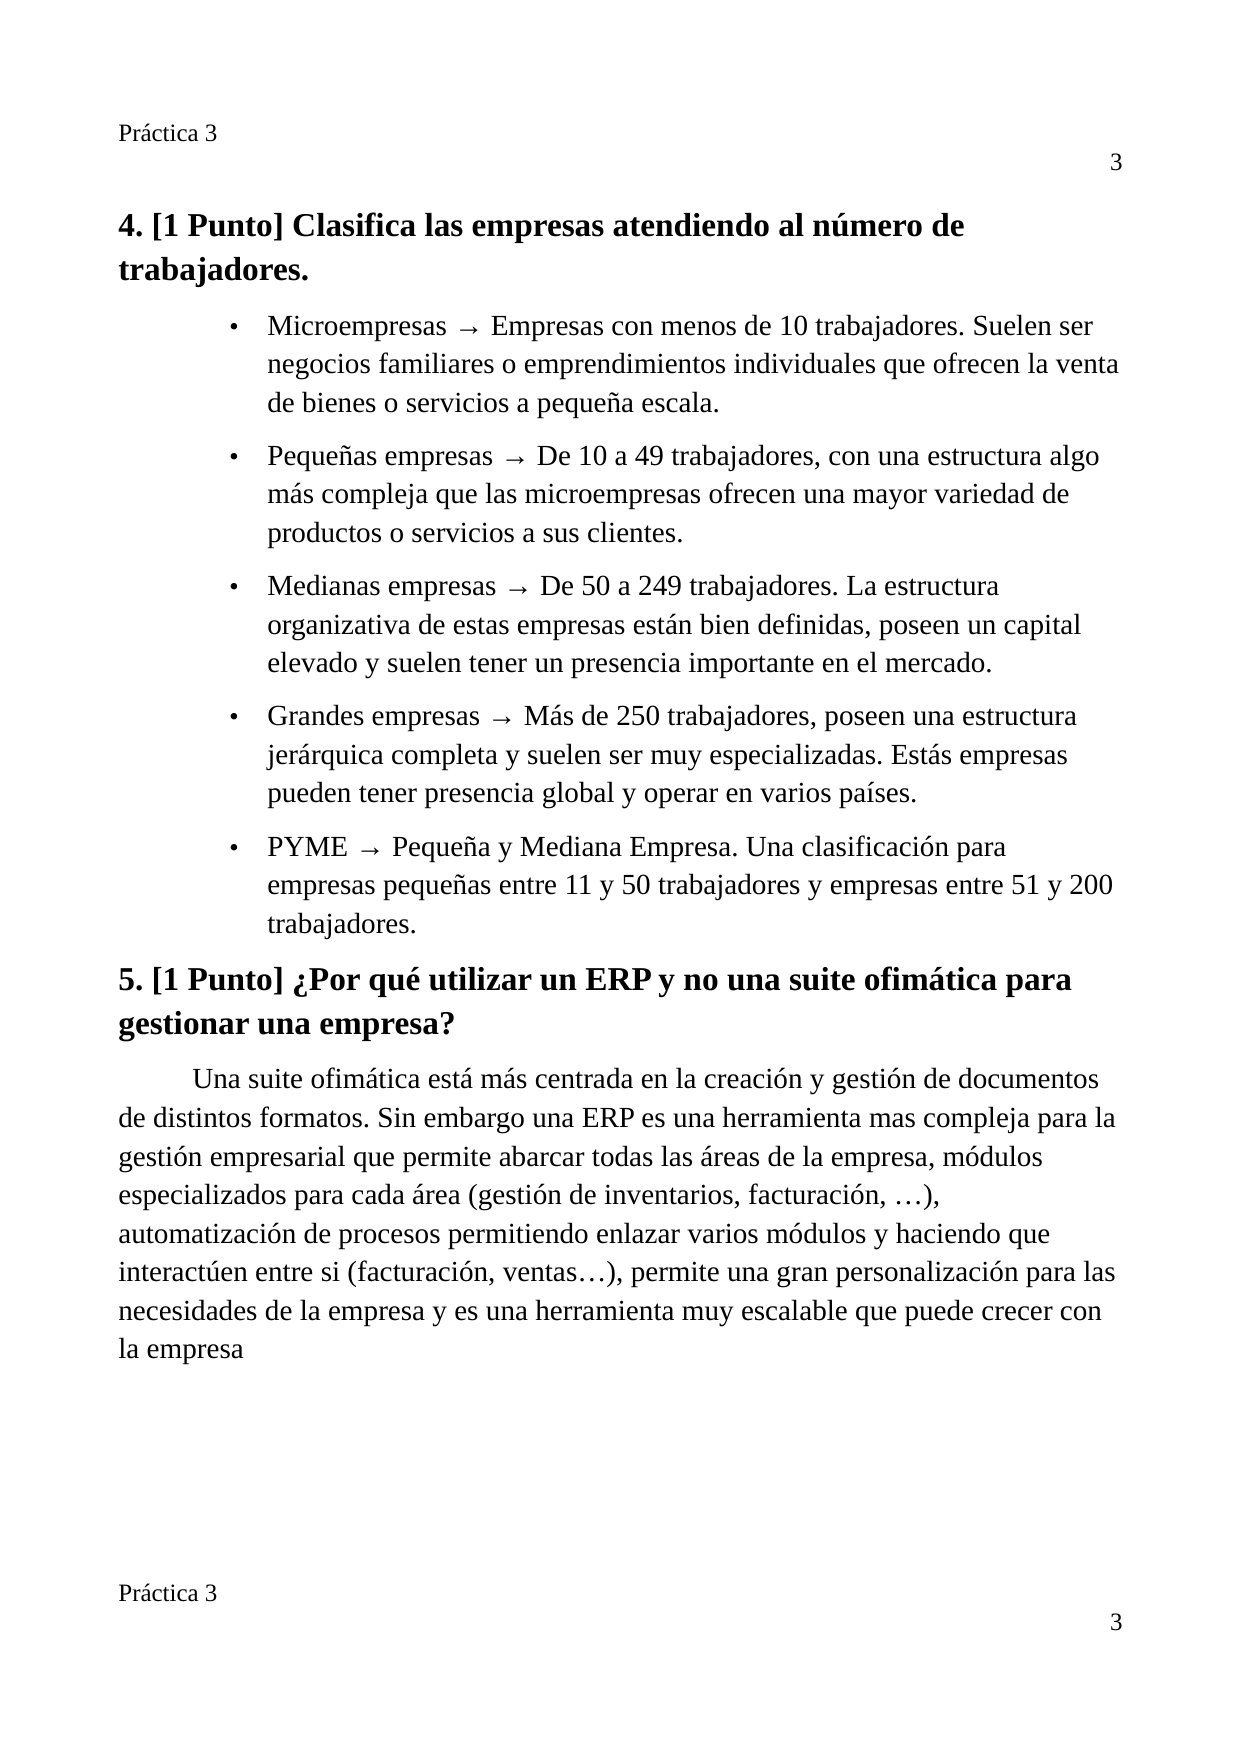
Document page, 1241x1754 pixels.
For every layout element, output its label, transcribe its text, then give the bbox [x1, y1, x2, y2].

list Pequeñas empresas → De 10 a 49 trabajadores, con una estructura algo más compleja que las microempresas ofrecen una mayor variedad de productos o servicios a sus clientes. [229, 438, 1122, 549]
list Microempresas → Empresas con menos de 10 trabajadores. Suelen ser negocios familiares o emprendimientos individuales que ofrecen la venta de bienes o servicios a pequeña escala. [229, 308, 1122, 418]
list Medianas empresas → De 50 a 249 trabajadores. La estructura organizativa de estas empresas están bien definidas, poseen un capital elevado y suelen tener un presencia importante en el mercado. [229, 568, 1122, 679]
list PYME → Pequeña y Mediana Empresa. Una clasificación para empresas pequeñas entre 11 y 50 trabajadores y empresas entre 51 y 200 trabajadores. [229, 829, 1122, 939]
text Una suite ofimática está más centrada en la creación y gestión de documentos de distintos formatos. Sin embargo una ERP es una herramienta mas compleja para la gestión empresarial que permite abarcar todas las áreas de la empresa, módulos especializados para cada área (gestión de inventarios, facturación, …), automatización de procesos permitiendo enlazar varios módulos y haciendo que interactúen entre si (facturación, ventas…), permite una gran personalización para las necesidades de la empresa y es una herramienta muy escalable que puede crecer con la empresa [118, 1062, 1122, 1365]
text 5. [1 Punto] ¿Por qué utilizar un ERP y no una suite ofimática para gestionar una empresa? [118, 959, 1122, 1041]
list Grandes empresas → Más de 250 trabajadores, poseen una estructura jerárquica completa y suelen ser muy especializadas. Estás empresas pueden tener presencia global y operar en varios países. [229, 698, 1122, 809]
text 4. [1 Punto] Clasifica las empresas atendiendo al número de trabajadores. [118, 205, 1122, 287]
